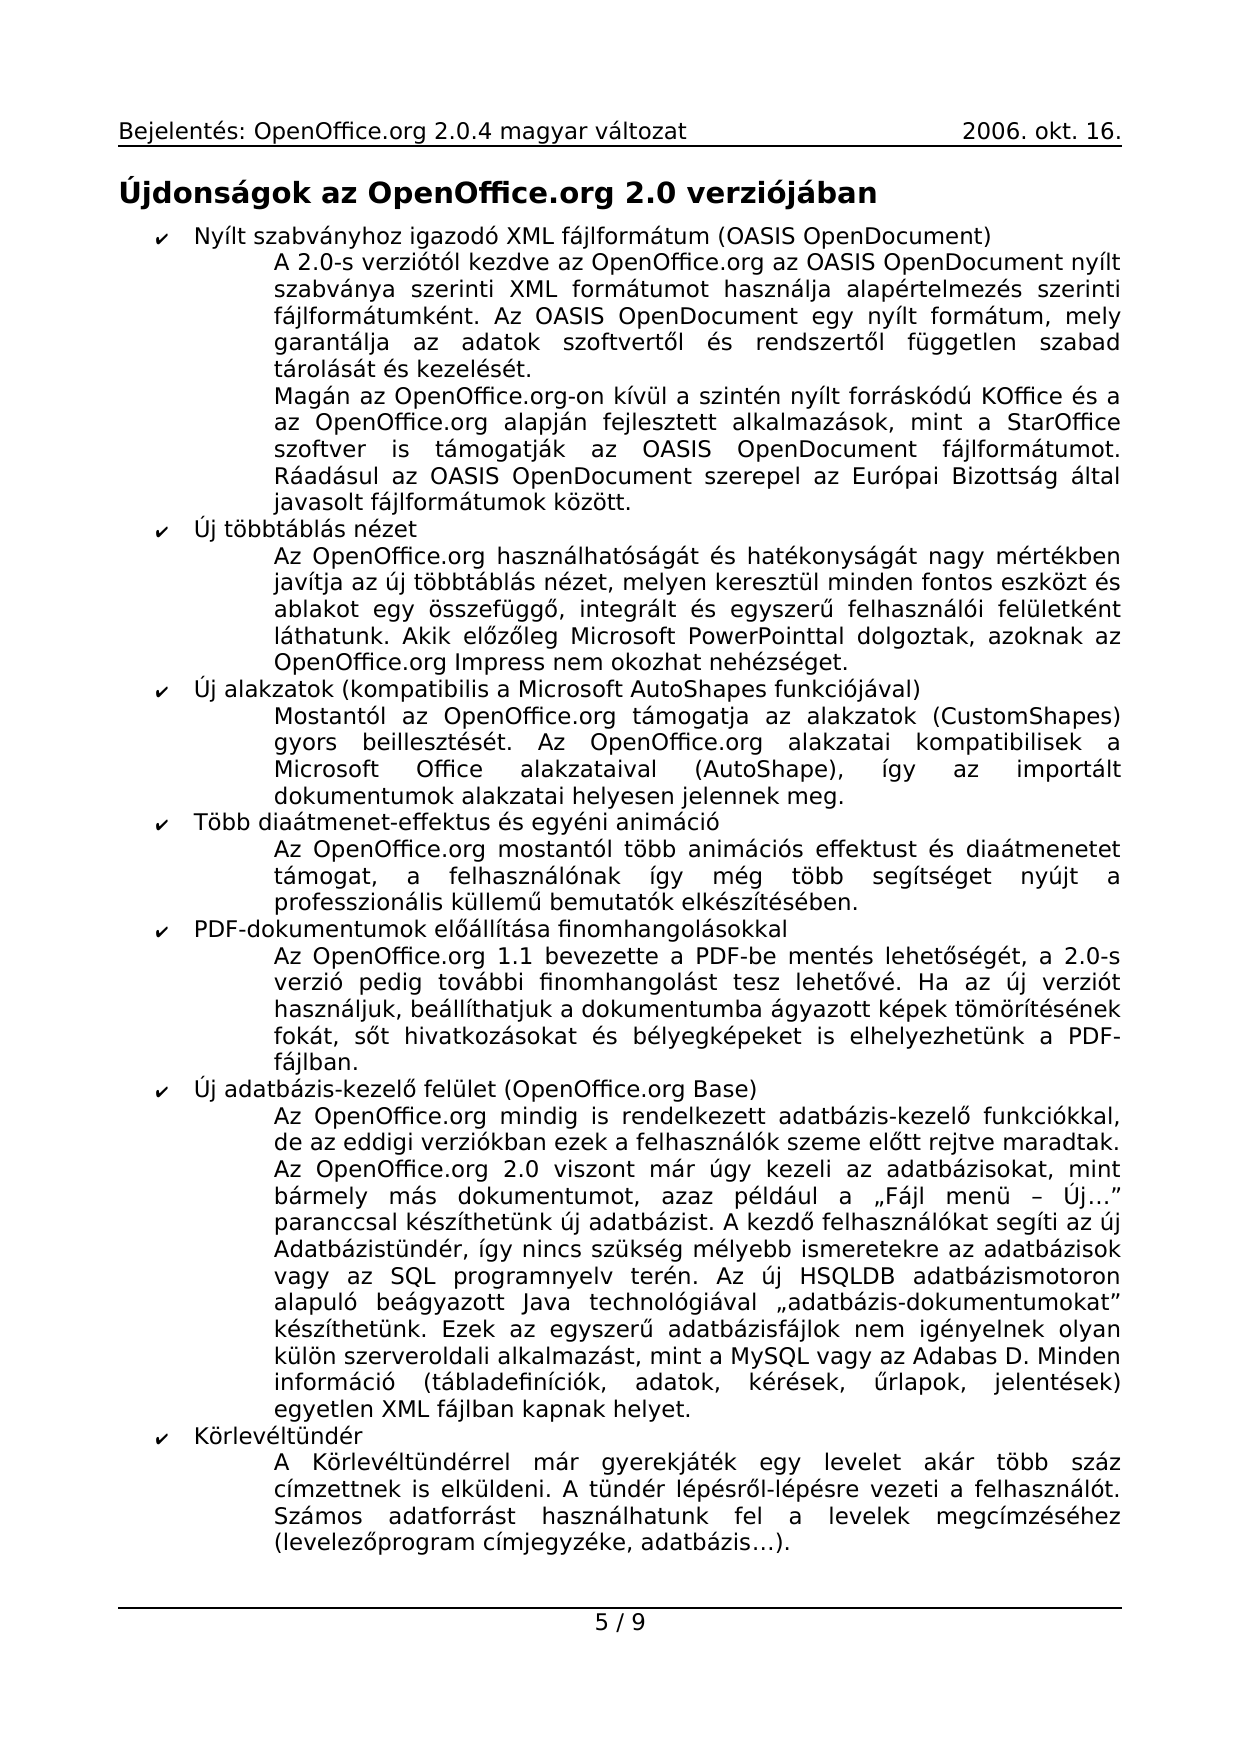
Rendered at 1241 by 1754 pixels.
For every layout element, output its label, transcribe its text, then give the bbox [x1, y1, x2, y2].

list Az OpenOffice.org használhatóságát és hatékonyságát nagy mértékben javítja az új többtáblás nézet, melyen keresztül minden fontos eszközt és ablakot egy összefüggő, integrált és egyszerű felhasználói felületként láthatunk. Akik előzőleg Microsoft PowerPointtal dolgoztak, azoknak az OpenOffice.org Impress nem okozhat nehézséget. [118, 543, 1122, 676]
list Nyílt szabványhoz igazodó XML fájlformátum (OASIS OpenDocument) [156, 223, 1122, 249]
list Új alakzatok (kompatibilis a Microsoft AutoShapes funkciójával) [156, 676, 1122, 703]
list Új adatbázis-kezelő felület (OpenOffice.org Base) [156, 1076, 1122, 1103]
list Az OpenOffice.org mindig is rendelkezett adatbázis-kezelő funkciókkal, de az eddigi verziókban ezek a felhasználók szeme előtt rejtve maradtak. Az OpenOffice.org 2.0 viszont már úgy kezeli az adatbázisokat, mint bármely más dokumentumot, azaz például a „Fájl menü – Új…” paranccsal készíthetünk új adatbázist. A kezdő felhasználókat segíti az új Adatbázistündér, így nincs szükség mélyebb ismeretekre az adatbázisok vagy az SQL programnyelv terén. Az új HSQLDB adatbázismotoron alapuló beágyazott Java technológiával „adatbázis-dokumentumokat” készíthetünk. Ezek az egyszerű adatbázisfájlok nem igényelnek olyan külön szerveroldali alkalmazást, mint a MySQL vagy az Adabas D. Minden információ (tábladefiníciók, adatok, kérések, űrlapok, jelentések) egyetlen XML fájlban kapnak helyet. [118, 1103, 1122, 1423]
list Mostantól az OpenOffice.org támogatja az alakzatok (CustomShapes) gyors beillesztését. Az OpenOffice.org alakzatai kompatibilisek a Microsoft Office alakzataival (AutoShape), így az importált dokumentumok alakzatai helyesen jelennek meg. [118, 703, 1122, 809]
list PDF-dokumentumok előállítása finomhangolásokkal [156, 916, 1122, 943]
list Körlevéltündér [156, 1423, 1122, 1449]
list Új többtáblás nézet [156, 516, 1122, 543]
list Több diaátmenet-effektus és egyéni animáció [156, 809, 1122, 836]
subtitle Újdonságok az OpenOffice.org 2.0 verziójában [118, 176, 1122, 210]
list A 2.0-s verziótól kezdve az OpenOffice.org az OASIS OpenDocument nyílt szabványa szerinti XML formátumot használja alapértelmezés szerinti fájlformátumként. Az OASIS OpenDocument egy nyílt formátum, mely garantálja az adatok szoftvertől és rendszertől független szabad tárolását és kezelését. [118, 249, 1122, 383]
list Magán az OpenOffice.org-on kívül a szintén nyílt forráskódú KOffice és a az OpenOffice.org alapján fejlesztett alkalmazások, mint a StarOffice szoftver is támogatják az OASIS OpenDocument fájlformátumot. Ráadásul az OASIS OpenDocument szerepel az Európai Bizottság által javasolt fájlformátumok között. [118, 383, 1122, 516]
list Az OpenOffice.org mostantól több animációs effektust és diaátmenetet támogat, a felhasználónak így még több segítséget nyújt a professzionális küllemű bemutatók elkészítésében. [118, 836, 1122, 916]
list Az OpenOffice.org 1.1 bevezette a PDF-be mentés lehetőségét, a 2.0-s verzió pedig további finomhangolást tesz lehetővé. Ha az új verziót használjuk, beállíthatjuk a dokumentumba ágyazott képek tömörítésének fokát, sőt hivatkozásokat és bélyegképeket is elhelyezhetünk a PDF-fájlban. [118, 943, 1122, 1076]
list A Körlevéltündérrel már gyerekjáték egy levelet akár több száz címzettnek is elküldeni. A tündér lépésről-lépésre vezeti a felhasználót. Számos adatforrást használhatunk fel a levelek megcímzéséhez (levelezőprogram címjegyzéke, adatbázis…). [118, 1449, 1122, 1556]
